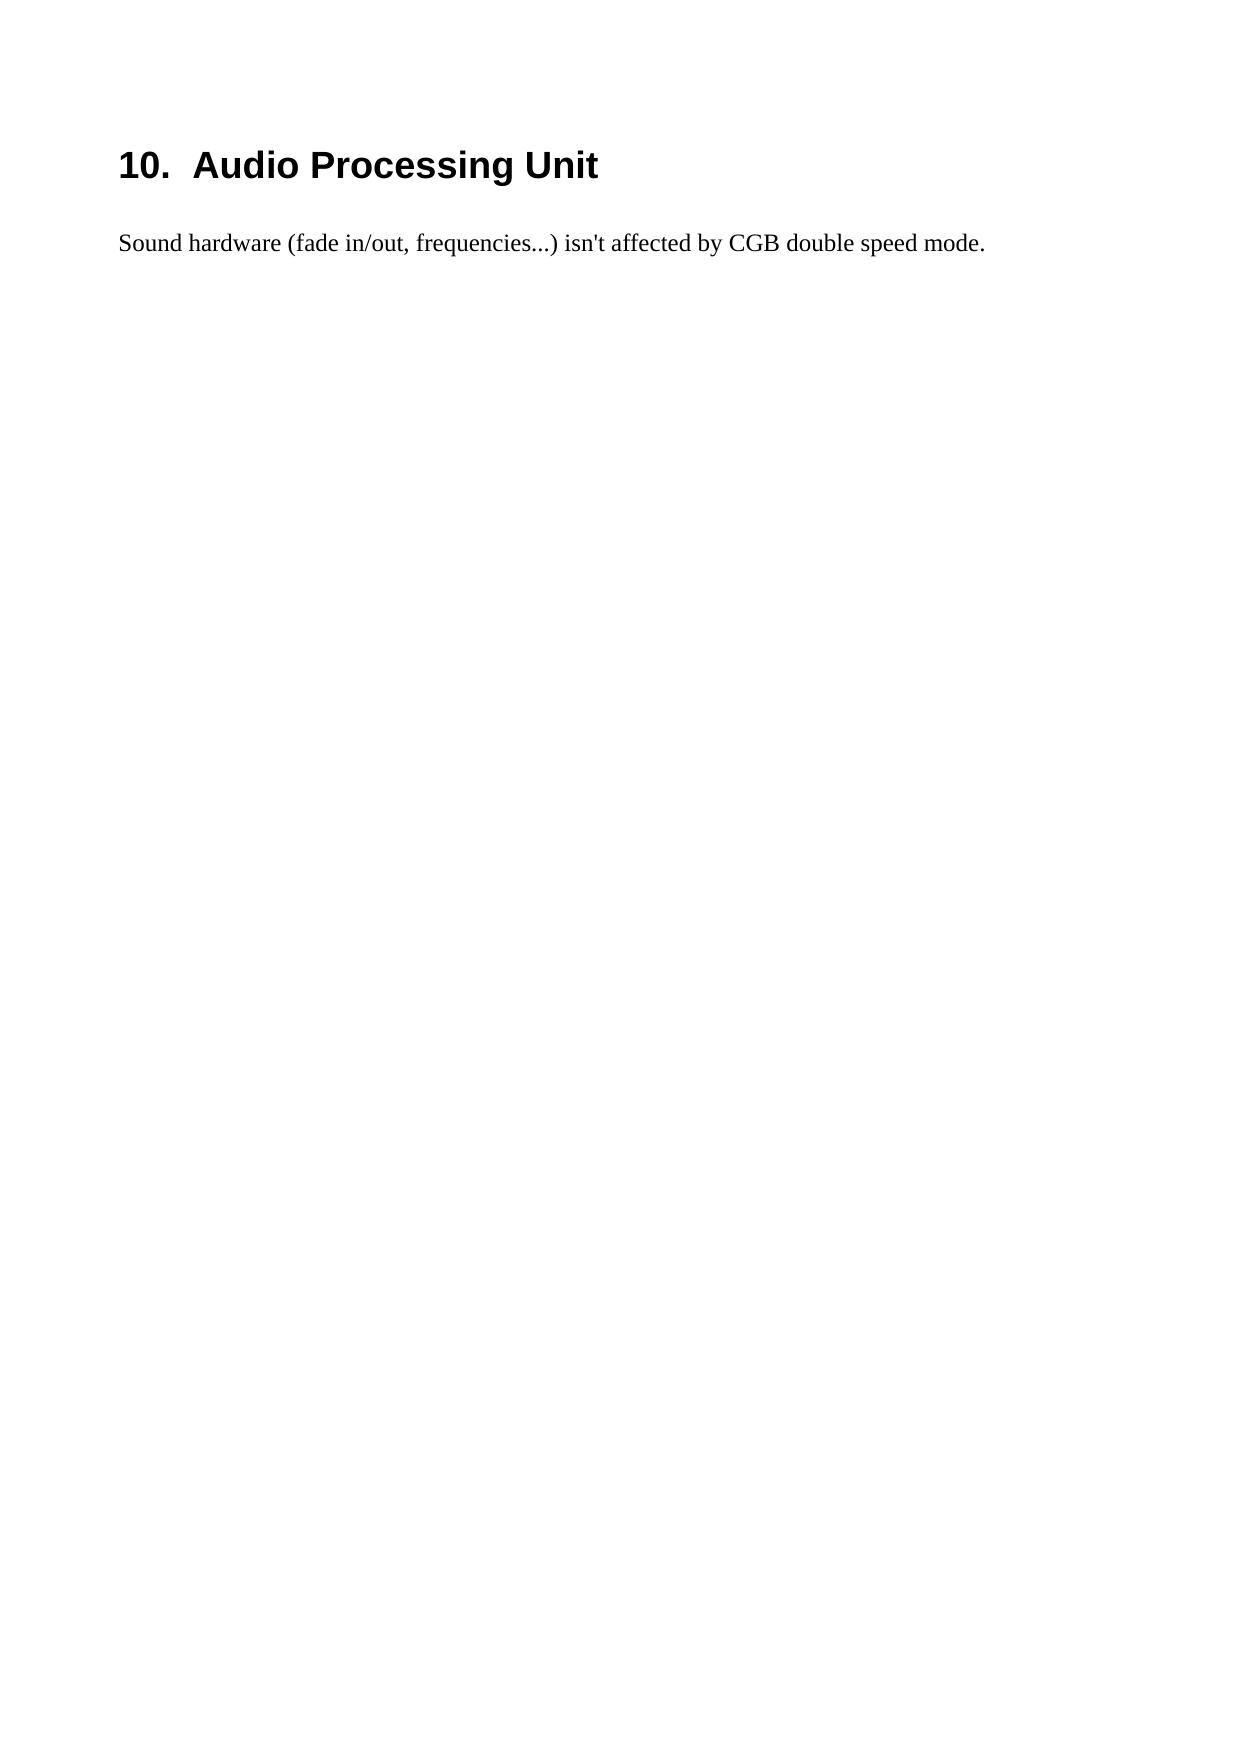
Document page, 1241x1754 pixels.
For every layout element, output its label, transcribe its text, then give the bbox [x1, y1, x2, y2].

text Sound hardware (fade in/out, frequencies...) isn't affected by CGB double speed mode. [118, 228, 1122, 257]
subtitle Audio Processing Unit [118, 143, 1122, 187]
